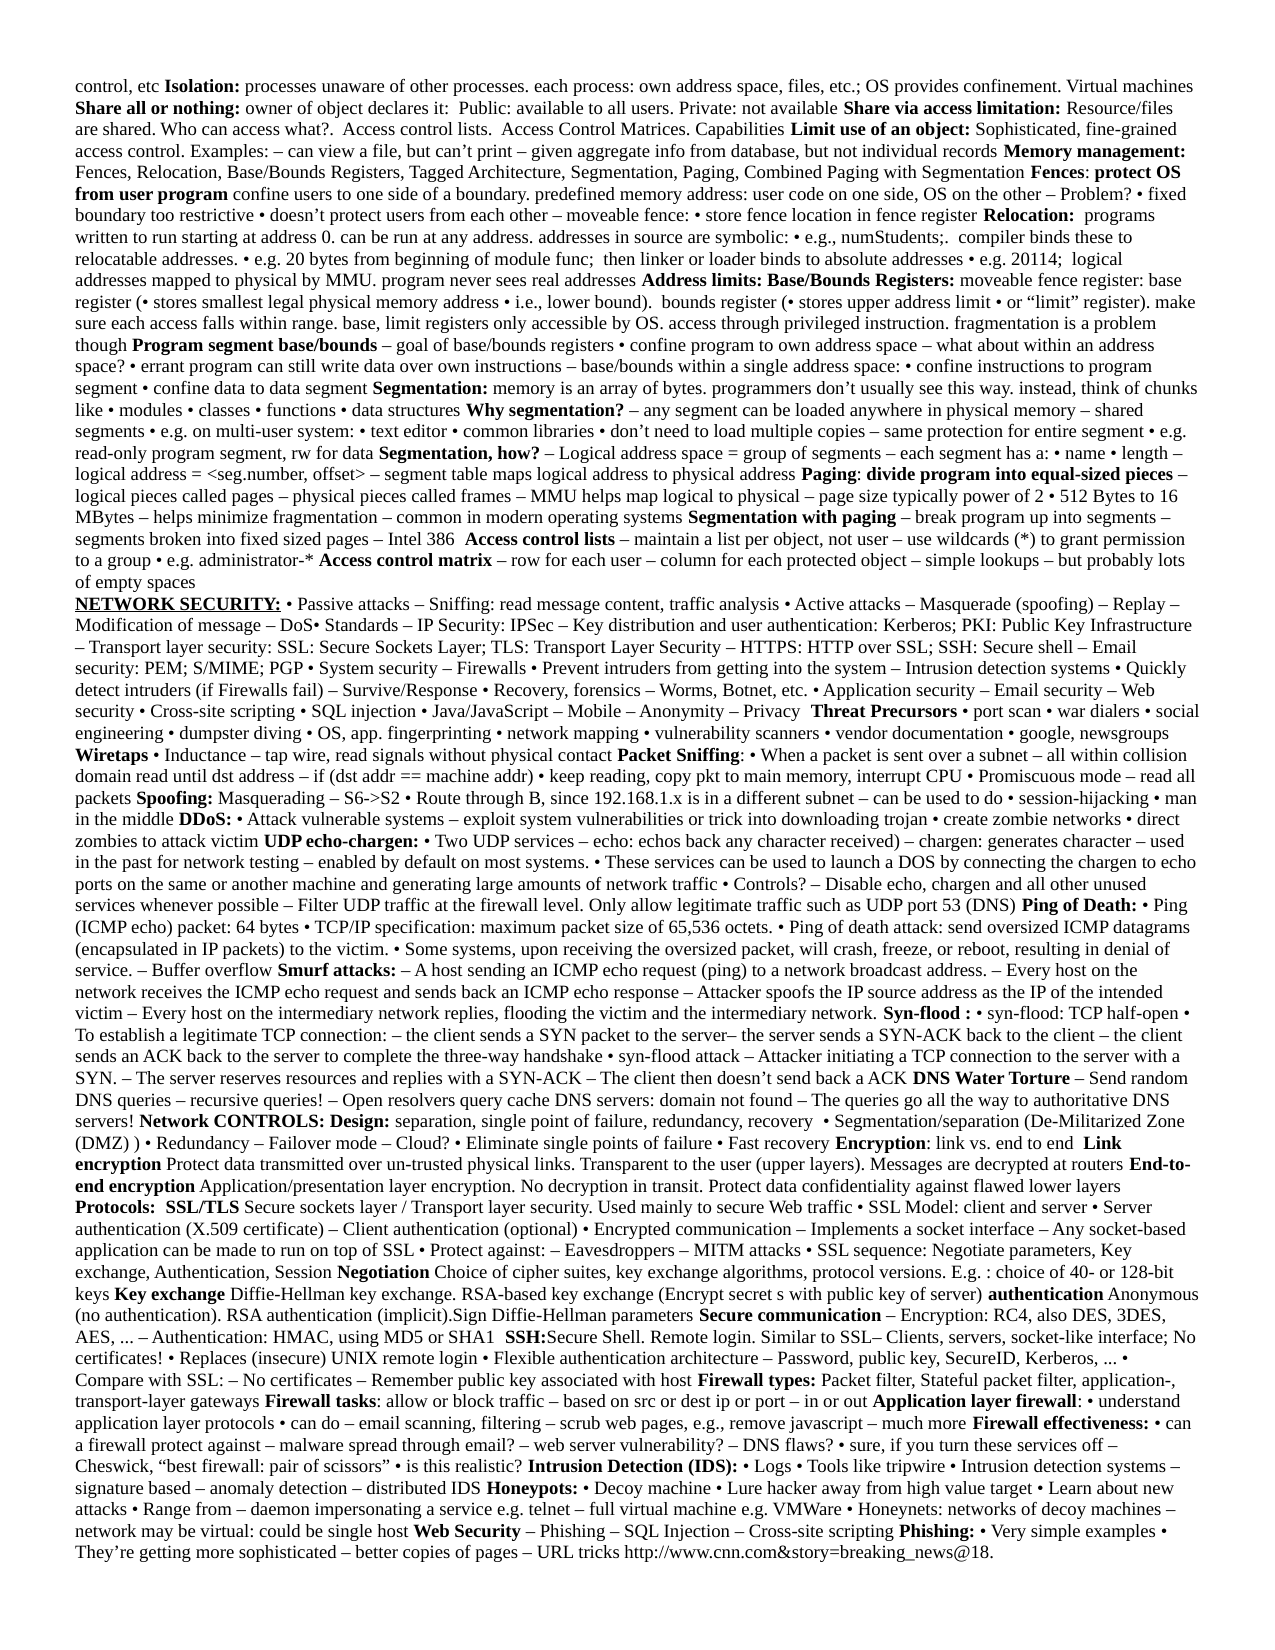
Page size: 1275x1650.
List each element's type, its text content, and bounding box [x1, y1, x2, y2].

text NETWORK SECURITY: • Passive attacks – Sniffing: read message content, traffic analysis • Active attacks – Masquerade (spoofing) – Replay – Modification of message – DoS• Standards – IP Security: IPSec – Key distribution and user authentication: Kerberos; PKI: Public Key Infrastructure – Transport layer security: SSL: Secure Sockets Layer; TLS: Transport Layer Security – HTTPS: HTTP over SSL; SSH: Secure shell – Email security: PEM; S/MIME; PGP • System security – Firewalls • Prevent intruders from getting into the system – Intrusion detection systems • Quickly detect intruders (if Firewalls fail) – Survive/Response • Recovery, forensics – Worms, Botnet, etc. • Application security – Email security – Web security • Cross-site scripting • SQL injection • Java/JavaScript – Mobile – Anonymity – Privacy Threat Precursors • port scan • war dialers • social engineering • dumpster diving • OS, app. fingerprinting • network mapping • vulnerability scanners • vendor documentation • google, newsgroups Wiretaps • Inductance – tap wire, read signals without physical contact Packet Sniffing: • When a packet is sent over a subnet – all within collision domain read until dst address – if (dst addr == machine addr) • keep reading, copy pkt to main memory, interrupt CPU • Promiscuous mode – read all packets Spoofing: Masquerading – S6->S2 • Route through B, since 192.168.1.x is in a different subnet – can be used to do • session-hijacking • man in the middle DDoS: • Attack vulnerable systems – exploit system vulnerabilities or trick into downloading trojan • create zombie networks • direct zombies to attack victim UDP echo-chargen: • Two UDP services – echo: echos back any character received) – chargen: generates character – used in the past for network testing – enabled by default on most systems. • These services can be used to launch a DOS by connecting the chargen to echo ports on the same or another machine and generating large amounts of network traffic • Controls? – Disable echo, chargen and all other unused services whenever possible – Filter UDP traffic at the firewall level. Only allow legitimate traffic such as UDP port 53 (DNS) Ping of Death: • Ping (ICMP echo) packet: 64 bytes • TCP/IP specification: maximum packet size of 65,536 octets. • Ping of death attack: send oversized ICMP datagrams (encapsulated in IP packets) to the victim. • Some systems, upon receiving the oversized packet, will crash, freeze, or reboot, resulting in denial of service. – Buffer overflow Smurf attacks: – A host sending an ICMP echo request (ping) to a network broadcast address. – Every host on the network receives the ICMP echo request and sends back an ICMP echo response – Attacker spoofs the IP source address as the IP of the intended victim – Every host on the intermediary network replies, flooding the victim and the intermediary network. Syn-flood : • syn-flood: TCP half-open • To establish a legitimate TCP connection: – the client sends a SYN packet to the server– the server sends a SYN-ACK back to the client – the client sends an ACK back to the server to complete the three-way handshake • syn-flood attack – Attacker initiating a TCP connection to the server with a SYN. – The server reserves resources and replies with a SYN-ACK – The client then doesn’t send back a ACK DNS Water Torture – Send random DNS queries – recursive queries! – Open resolvers query cache DNS servers: domain not found – The queries go all the way to authoritative DNS servers! Network CONTROLS: Design: separation, single point of failure, redundancy, recovery • Segmentation/separation (De-Militarized Zone (DMZ) ) • Redundancy – Failover mode – Cloud? • Eliminate single points of failure • Fast recovery Encryption: link vs. end to end Link encryption Protect data transmitted over un-trusted physical links. Transparent to the user (upper layers). Messages are decrypted at routers End-to-end encryption Application/presentation layer encryption. No decryption in transit. Protect data confidentiality against flawed lower layers Protocols: SSL/TLS Secure sockets layer / Transport layer security. Used mainly to secure Web traffic • SSL Model: client and server • Server authentication (X.509 certificate) – Client authentication (optional) • Encrypted communication – Implements a socket interface – Any socket-based application can be made to run on top of SSL • Protect against: – Eavesdroppers – MITM attacks • SSL sequence: Negotiate parameters, Key exchange, Authentication, Session Negotiation Choice of cipher suites, key exchange algorithms, protocol versions. E.g. : choice of 40- or 128-bit keys Key exchange Diffie-Hellman key exchange. RSA-based key exchange (Encrypt secret s with public key of server) authentication Anonymous (no authentication). RSA authentication (implicit).Sign Diffie-Hellman parameters Secure communication – Encryption: RC4, also DES, 3DES, AES, ... – Authentication: HMAC, using MD5 or SHA1 SSH:Secure Shell. Remote login. Similar to SSL– Clients, servers, socket-like interface; No certificates! • Replaces (insecure) UNIX remote login • Flexible authentication architecture – Password, public key, SecureID, Kerberos, ... • Compare with SSL: – No certificates – Remember public key associated with host Firewall types: Packet filter, Stateful packet filter, application-, transport-layer gateways Firewall tasks: allow or block traffic – based on src or dest ip or port – in or out Application layer firewall: • understand application layer protocols • can do – email scanning, filtering – scrub web pages, e.g., remove javascript – much more Firewall effectiveness: • can a firewall protect against – malware spread through email? – web server vulnerability? – DNS flaws? • sure, if you turn these services off – Cheswick, “best firewall: pair of scissors” • is this realistic? Intrusion Detection (IDS): • Logs • Tools like tripwire • Intrusion detection systems – signature based – anomaly detection – distributed IDS Honeypots: • Decoy machine • Lure hacker away from high value target • Learn about new attacks • Range from – daemon impersonating a service e.g. telnet – full virtual machine e.g. VMWare • Honeynets: networks of decoy machines – network may be virtual: could be single host Web Security – Phishing – SQL Injection – Cross-site scripting Phishing: • Very simple examples • They’re getting more sophisticated – better copies of pages – URL tricks http://www.cnn.com&story=breaking_news@18. [75, 592, 1200, 1563]
text control, etc Isolation: processes unaware of other processes. each process: own address space, files, etc.; OS provides confinement. Virtual machines Share all or nothing: owner of object declares it: Public: available to all users. Private: not available Share via access limitation: Resource/files are shared. Who can access what?. Access control lists. Access Control Matrices. Capabilities Limit use of an object: Sophisticated, fine-grained access control. Examples: – can view a file, but can’t print – given aggregate info from database, but not individual records Memory management: Fences, Relocation, Base/Bounds Registers, Tagged Architecture, Segmentation, Paging, Combined Paging with Segmentation Fences: protect OS from user program confine users to one side of a boundary. predefined memory address: user code on one side, OS on the other – Problem? • fixed boundary too restrictive • doesn’t protect users from each other – moveable fence: • store fence location in fence register Relocation: programs written to run starting at address 0. can be run at any address. addresses in source are symbolic: • e.g., numStudents;. compiler binds these to relocatable addresses. • e.g. 20 bytes from beginning of module func; then linker or loader binds to absolute addresses • e.g. 20114; logical addresses mapped to physical by MMU. program never sees real addresses Address limits: Base/Bounds Registers: moveable fence register: base register (• stores smallest legal physical memory address • i.e., lower bound). bounds register (• stores upper address limit • or “limit” register). make sure each access falls within range. base, limit registers only accessible by OS. access through privileged instruction. fragmentation is a problem though Program segment base/bounds – goal of base/bounds registers • confine program to own address space – what about within an address space? • errant program can still write data over own instructions – base/bounds within a single address space: • confine instructions to program segment • confine data to data segment Segmentation: memory is an array of bytes. programmers don’t usually see this way. instead, think of chunks like • modules • classes • functions • data structures Why segmentation? – any segment can be loaded anywhere in physical memory – shared segments • e.g. on multi-user system: • text editor • common libraries • don’t need to load multiple copies – same protection for entire segment • e.g. read-only program segment, rw for data Segmentation, how? – Logical address space = group of segments – each segment has a: • name • length – logical address = <seg.number, offset> – segment table maps logical address to physical address Paging: divide program into equal-sized pieces – logical pieces called pages – physical pieces called frames – MMU helps map logical to physical – page size typically power of 2 • 512 Bytes to 16 MBytes – helps minimize fragmentation – common in modern operating systems Segmentation with paging – break program up into segments – segments broken into fixed sized pages – Intel 386 Access control lists – maintain a list per object, not user – use wildcards (*) to grant permission to a group • e.g. administrator-* Access control matrix – row for each user – column for each protected object – simple lookups – but probably lots of empty spaces [75, 75, 1200, 592]
